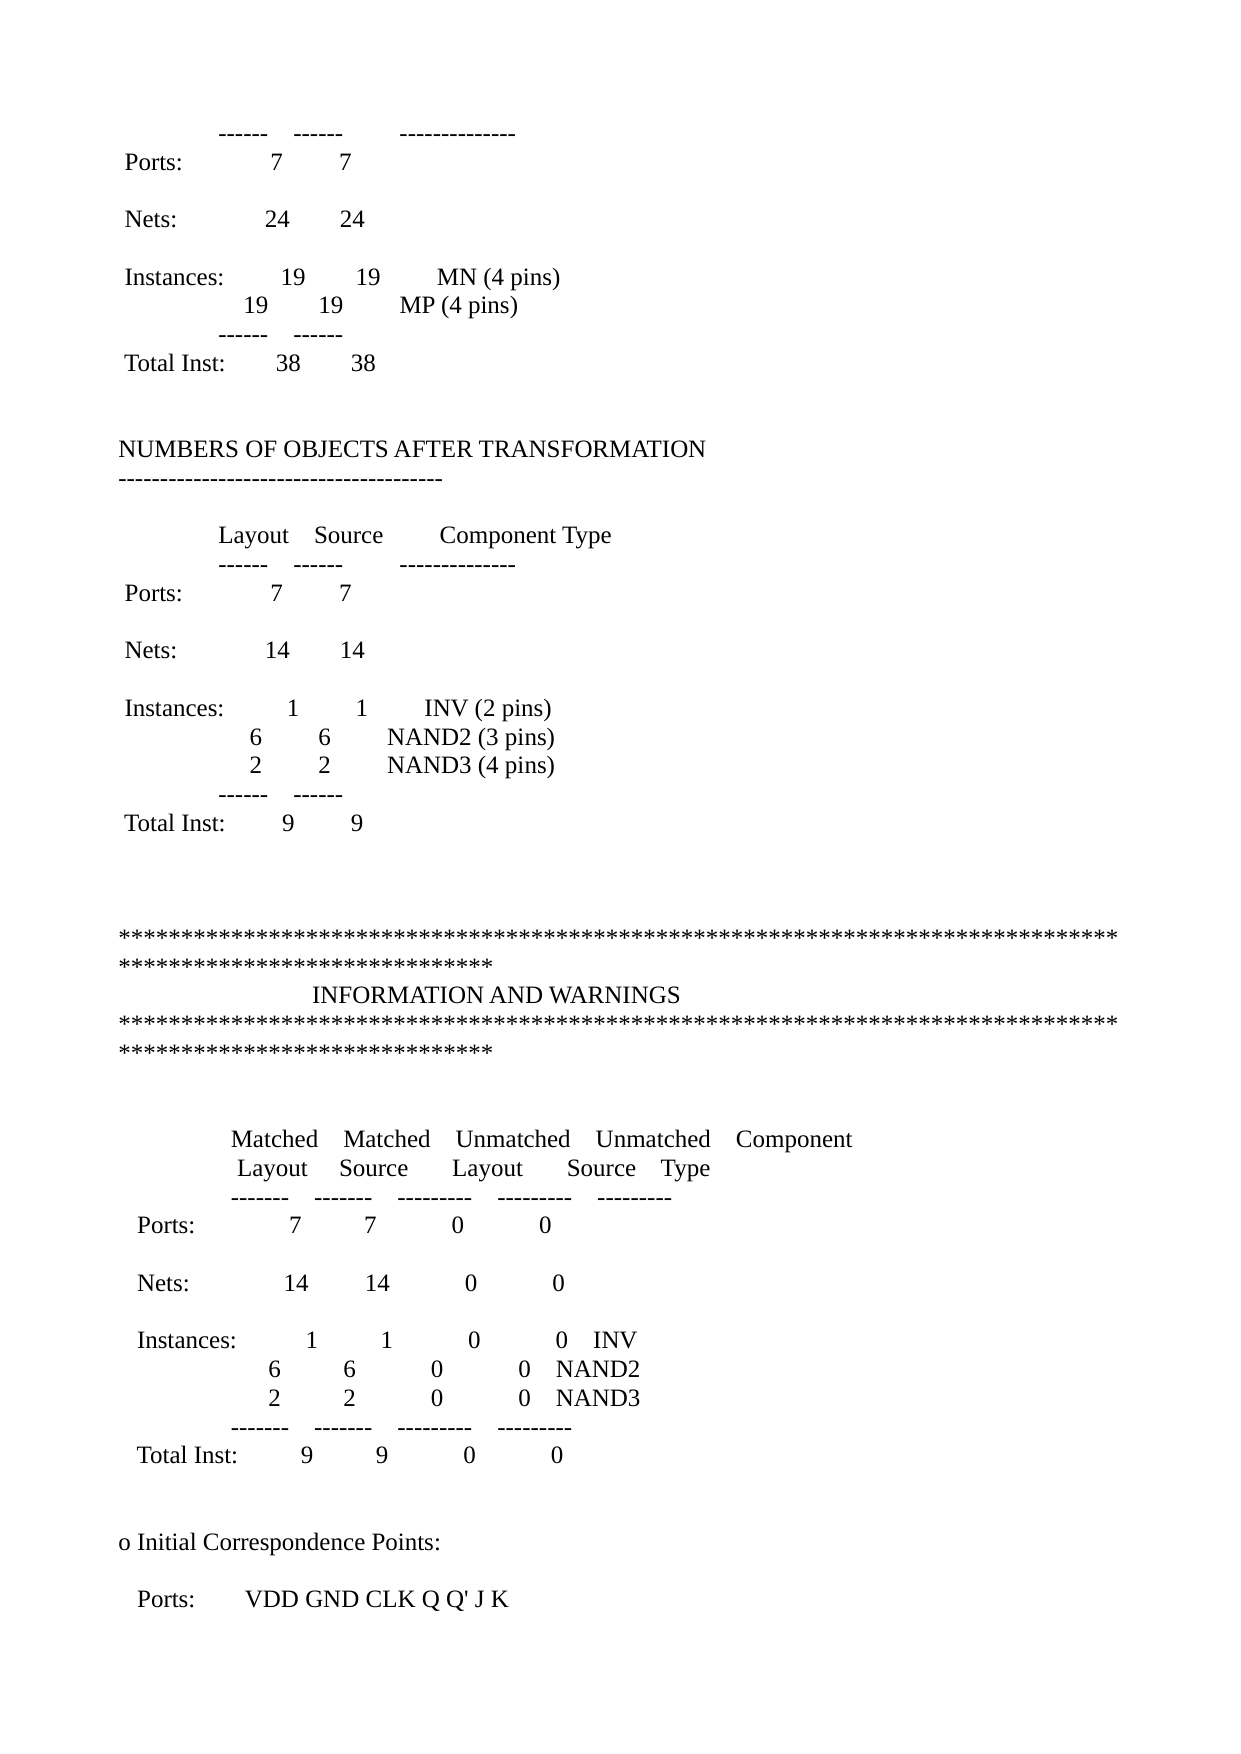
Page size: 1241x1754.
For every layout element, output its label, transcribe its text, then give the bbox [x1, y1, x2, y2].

text ------ ------ -------------- [118, 118, 1122, 147]
text 6 6 NAND2 (3 pins) [118, 722, 1122, 751]
text ------ ------ [118, 779, 1122, 808]
text Matched Matched Unmatched Unmatched Component [118, 1124, 1122, 1153]
text o Initial Correspondence Points: [118, 1527, 1122, 1556]
text 19 19 MP (4 pins) [118, 291, 1122, 319]
text ************************************************************************************************************** [118, 923, 1122, 981]
text ------- ------- --------- --------- [118, 1412, 1122, 1441]
text Instances: 1 1 INV (2 pins) [118, 693, 1122, 722]
text --------------------------------------- [118, 463, 1122, 492]
text Nets: 24 24 [118, 204, 1122, 233]
text Nets: 14 14 0 0 [118, 1268, 1122, 1297]
text Ports: 7 7 [118, 578, 1122, 607]
text Total Inst: 9 9 [118, 808, 1122, 837]
text INFORMATION AND WARNINGS [118, 981, 1122, 1009]
text Nets: 14 14 [118, 636, 1122, 664]
text Total Inst: 38 38 [118, 348, 1122, 377]
text Layout Source Component Type [118, 521, 1122, 549]
text 2 2 NAND3 (4 pins) [118, 751, 1122, 779]
text ------ ------ -------------- [118, 549, 1122, 578]
text Total Inst: 9 9 0 0 [118, 1441, 1122, 1469]
text 2 2 0 0 NAND3 [118, 1383, 1122, 1412]
text ------ ------ [118, 319, 1122, 348]
text Instances: 19 19 MN (4 pins) [118, 262, 1122, 291]
text Layout Source Layout Source Type [118, 1153, 1122, 1182]
text NUMBERS OF OBJECTS AFTER TRANSFORMATION [118, 434, 1122, 463]
text Ports: VDD GND CLK Q Q' J K [118, 1584, 1122, 1613]
text Ports: 7 7 0 0 [118, 1211, 1122, 1239]
text Ports: 7 7 [118, 147, 1122, 176]
text 6 6 0 0 NAND2 [118, 1354, 1122, 1383]
text ------- ------- --------- --------- --------- [118, 1182, 1122, 1211]
text Instances: 1 1 0 0 INV [118, 1326, 1122, 1354]
text ************************************************************************************************************** [118, 1009, 1122, 1067]
